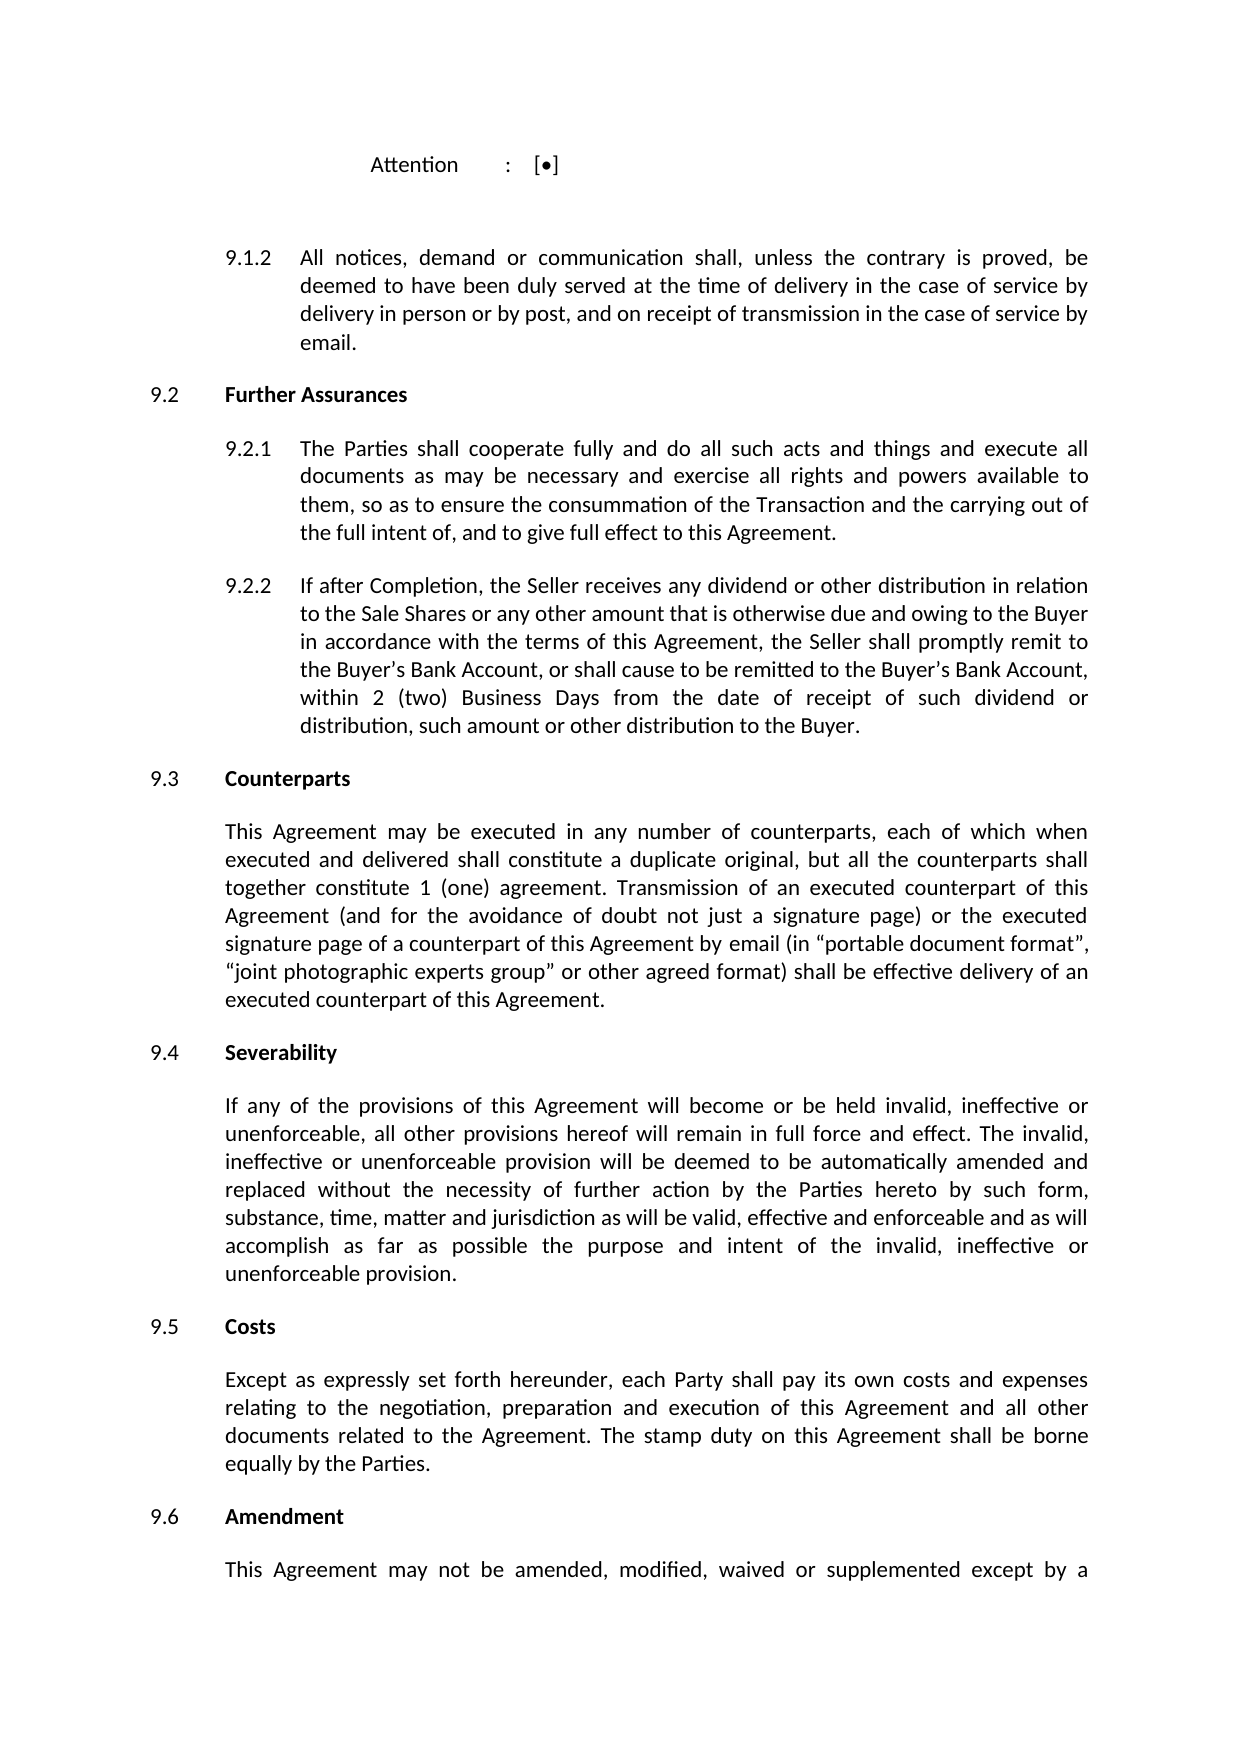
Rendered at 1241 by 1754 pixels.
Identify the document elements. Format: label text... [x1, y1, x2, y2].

table_cell : [494, 150, 522, 178]
subtitle Amendment [150, 1502, 1090, 1530]
table_cell [•] [522, 150, 1160, 178]
subtitle Further Assurances [150, 381, 1090, 409]
subtitle This Agreement may not be amended, modified, waived or supplemented except by a [225, 1555, 1090, 1583]
subtitle Counterparts [150, 764, 1090, 792]
subtitle The Parties shall cooperate fully and do all such acts and things and execute all documents as may be necessary and exercise all rights and powers available to them, so as to ensure the consummation of the Transaction and the carrying out of the full intent of, and to give full effect to this Agreement. [225, 434, 1090, 546]
table_cell Attention [370, 150, 493, 178]
subtitle Except as expressly set forth hereunder, each Party shall pay its own costs and expenses relating to the negotiation, preparation and execution of this Agreement and all other documents related to the Agreement. The stamp duty on this Agreement shall be borne equally by the Parties. [225, 1365, 1090, 1477]
subtitle All notices, demand or communication shall, unless the contrary is proved, be deemed to have been duly served at the time of delivery in the case of service by delivery in person or by post, and on receipt of transmission in the case of service by email. [225, 243, 1090, 356]
subtitle This Agreement may be executed in any number of counterparts, each of which when executed and delivered shall constitute a duplicate original, but all the counterparts shall together constitute 1 (one) agreement. Transmission of an executed counterpart of this Agreement (and for the avoidance of doubt not just a signature page) or the executed signature page of a counterpart of this Agreement by email (in “portable document format”, “joint photographic experts group” or other agreed format) shall be effective delivery of an executed counterpart of this Agreement. [225, 817, 1090, 1013]
subtitle If any of the provisions of this Agreement will become or be held invalid, ineffective or unenforceable, all other provisions hereof will remain in full force and effect. The invalid, ineffective or unenforceable provision will be deemed to be automatically amended and replaced without the necessity of further action by the Parties hereto by such form, substance, time, matter and jurisdiction as will be valid, effective and enforceable and as will accomplish as far as possible the purpose and intent of the invalid, ineffective or unenforceable provision. [225, 1091, 1090, 1287]
subtitle Costs [150, 1312, 1090, 1340]
subtitle If after Completion, the Seller receives any dividend or other distribution in relation to the Sale Shares or any other amount that is otherwise due and owing to the Buyer in accordance with the terms of this Agreement, the Seller shall promptly remit to the Buyer’s Bank Account, or shall cause to be remitted to the Buyer’s Bank Account, within 2 (two) Business Days from the date of receipt of such dividend or distribution, such amount or other distribution to the Buyer. [225, 571, 1090, 739]
subtitle Severability [150, 1038, 1090, 1066]
